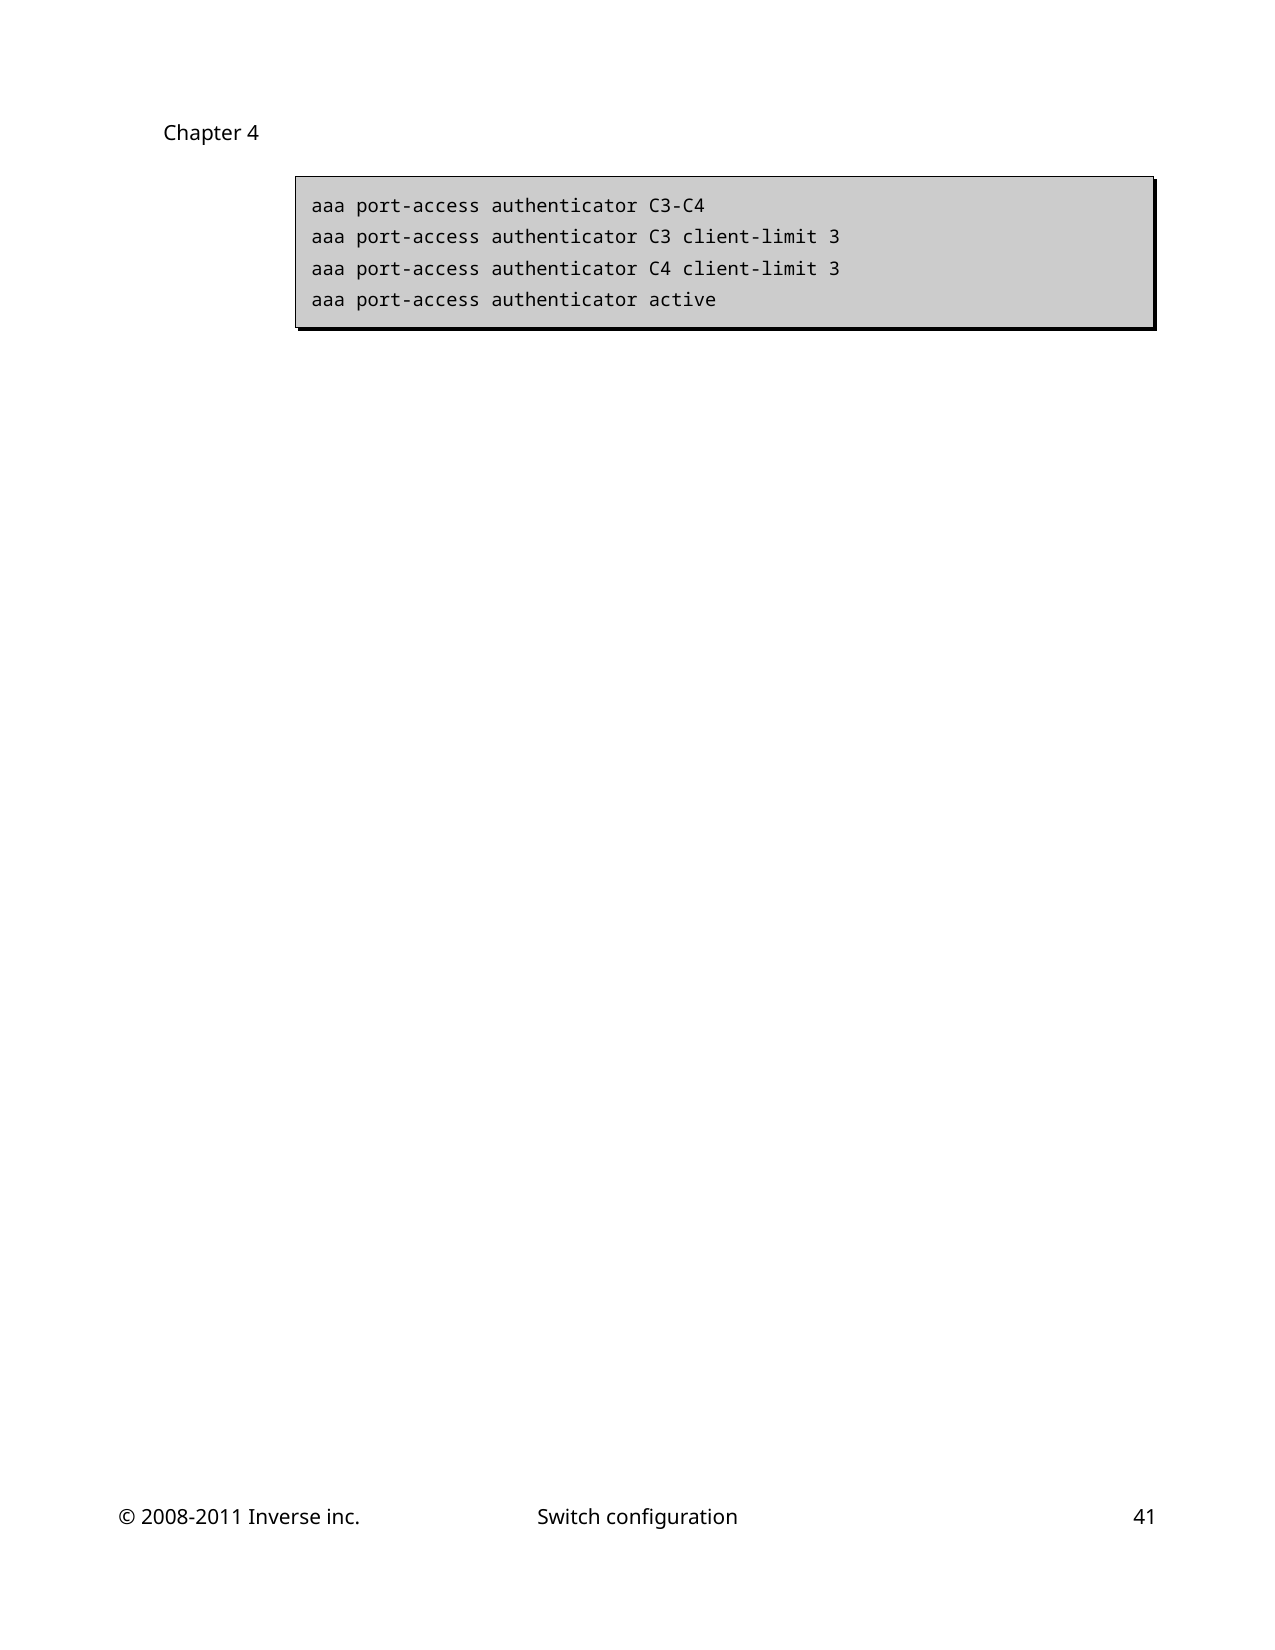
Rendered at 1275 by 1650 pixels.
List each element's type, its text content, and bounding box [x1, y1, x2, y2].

text aaa port-access authenticator C4 client-limit 3 [296, 239, 1153, 270]
text aaa port-access authenticator C3 client-limit 3 [296, 207, 1153, 239]
text aaa port-access authenticator active [296, 270, 1153, 327]
text aaa port-access authenticator C3-C4 [296, 177, 1153, 207]
